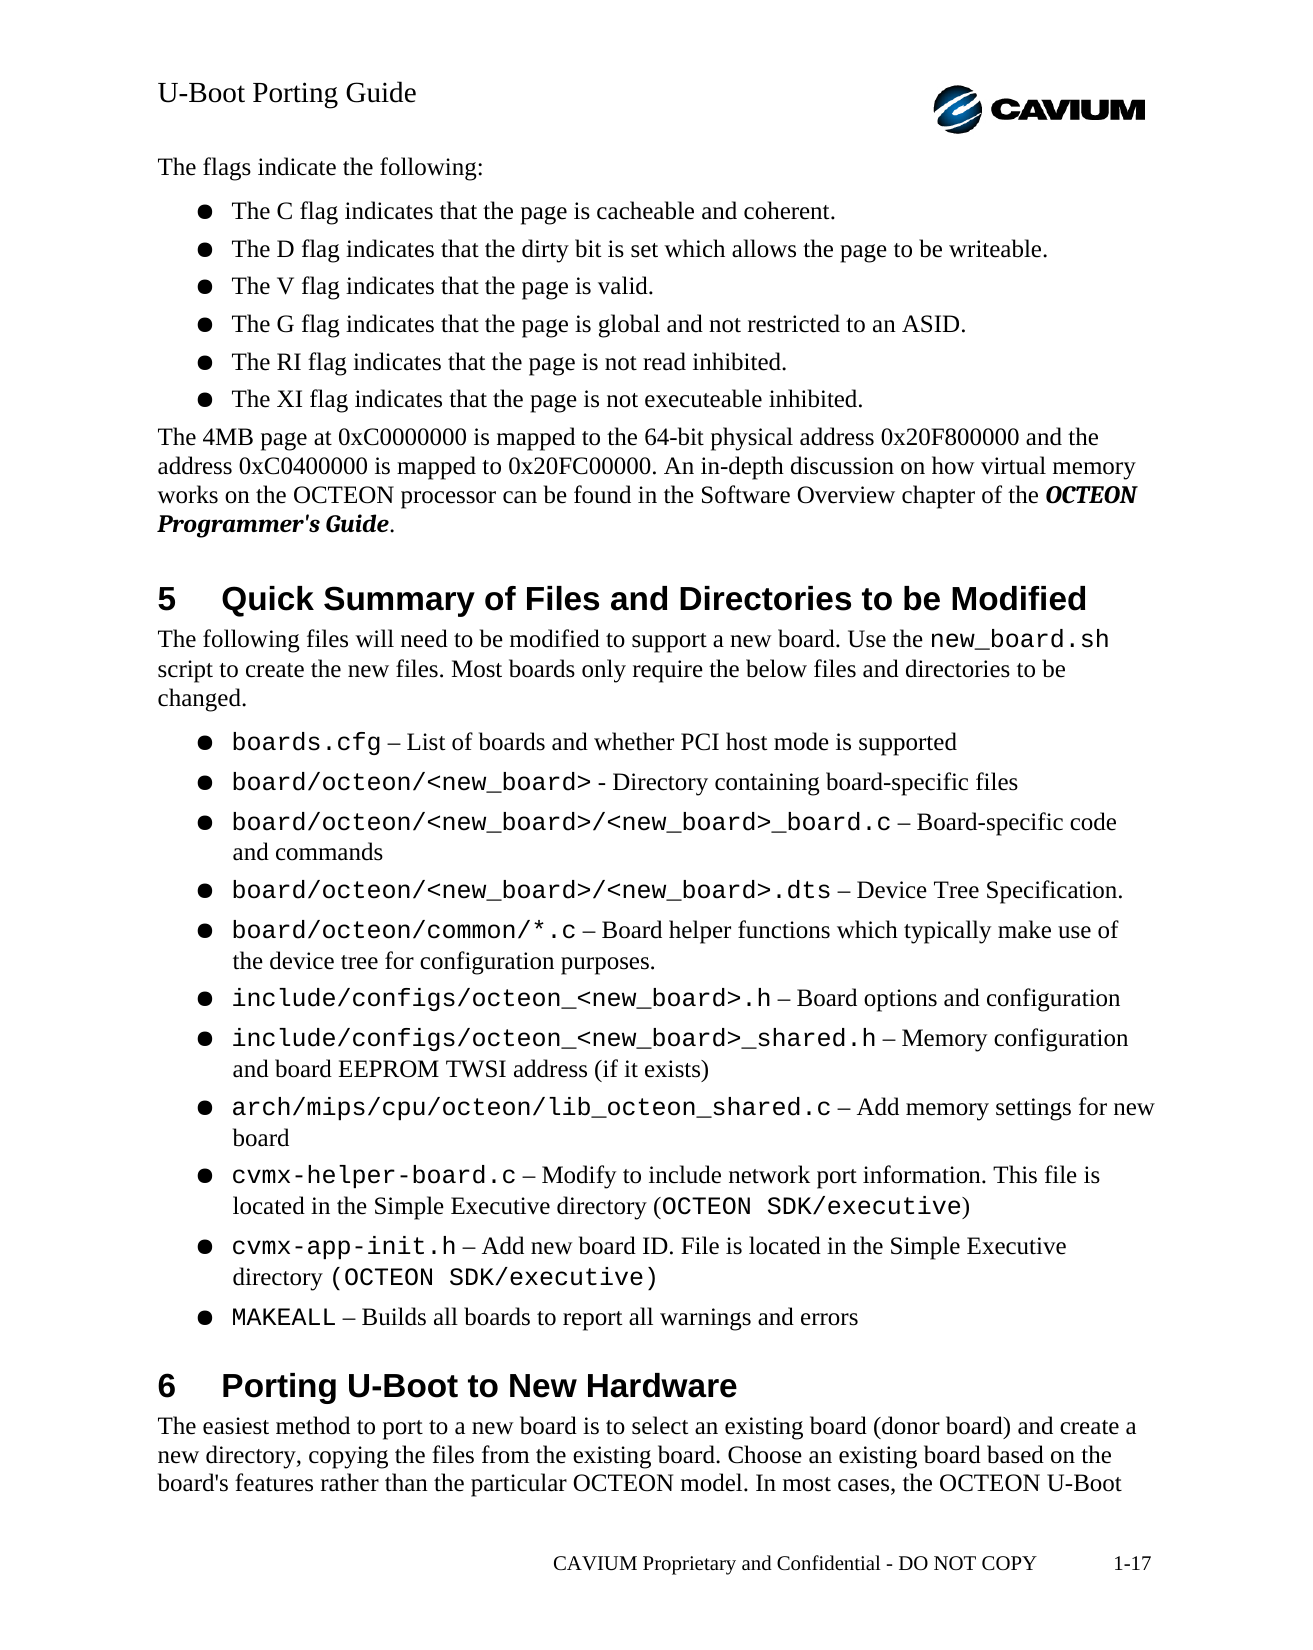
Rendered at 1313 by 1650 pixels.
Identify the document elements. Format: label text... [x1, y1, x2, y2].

list arch/mips/cpu/octeon/lib_octeon_shared.c – Add memory settings for new board [195, 1092, 1155, 1151]
list MAKEALL – Builds all boards to report all warnings and errors [195, 1302, 1155, 1332]
list The XI flag indicates that the page is not executeable inhibited. [195, 384, 1155, 413]
list The G flag indicates that the page is global and not restricted to an ASID. [195, 309, 1155, 338]
list cvmx-helper-board.c – Modify to include network port information. This file is located in the Simple Executive directory (OCTEON SDK/executive) [195, 1160, 1155, 1222]
list board/octeon/<new_board>/<new_board>.dts – Device Tree Specification. [195, 875, 1155, 906]
list board/octeon/common/*.c – Board helper functions which typically make use of the device tree for configuration purposes. [195, 915, 1155, 974]
list include/configs/octeon_<new_board>.h – Board options and configuration [195, 983, 1155, 1014]
picture [925, 75, 1155, 146]
text The easiest method to port to a new board is to select an existing board (donor board) and create a new directory, copying the files from the existing board. Choose an existing board based on the board's features rather than the particular OCTEON model. In most cases, the OCTEON U-Boot [157, 1411, 1155, 1497]
text The 4MB page at 0xC0000000 is mapped to the 64-bit physical address 0x20F800000 and the address 0xC0400000 is mapped to 0x20FC00000. An in-depth discussion on how virtual memory works on the OCTEON processor can be found in the Software Overview chapter of the OCTEON Programmer's Guide. [157, 422, 1155, 539]
list The V flag indicates that the page is valid. [195, 271, 1155, 300]
list The D flag indicates that the dirty bit is set which allows the page to be writeable. [195, 234, 1155, 262]
subtitle Porting U-Boot to New Hardware [157, 1366, 1155, 1405]
list cvmx-app-init.h – Add new board ID. File is located in the Simple Executive directory (OCTEON SDK/executive) [195, 1231, 1155, 1293]
list The RI flag indicates that the page is not read inhibited. [195, 347, 1155, 376]
list The C flag indicates that the page is cacheable and coherent. [195, 196, 1155, 225]
list board/octeon/<new_board>/<new_board>_board.c – Board-specific code and commands [195, 807, 1155, 866]
list boards.cfg – List of boards and whether PCI host mode is supported [195, 727, 1155, 758]
text The following files will need to be modified to support a new board. Use the new_board.sh script to create the new files. Most boards only require the below files and directories to be changed. [157, 624, 1155, 712]
list include/configs/octeon_<new_board>_shared.h – Memory configuration and board EEPROM TWSI address (if it exists) [195, 1023, 1155, 1083]
list board/octeon/<new_board> - Directory containing board-specific files [195, 767, 1155, 798]
text The flags indicate the following: [157, 152, 1155, 181]
subtitle Quick Summary of Files and Directories to be Modified [157, 579, 1155, 617]
